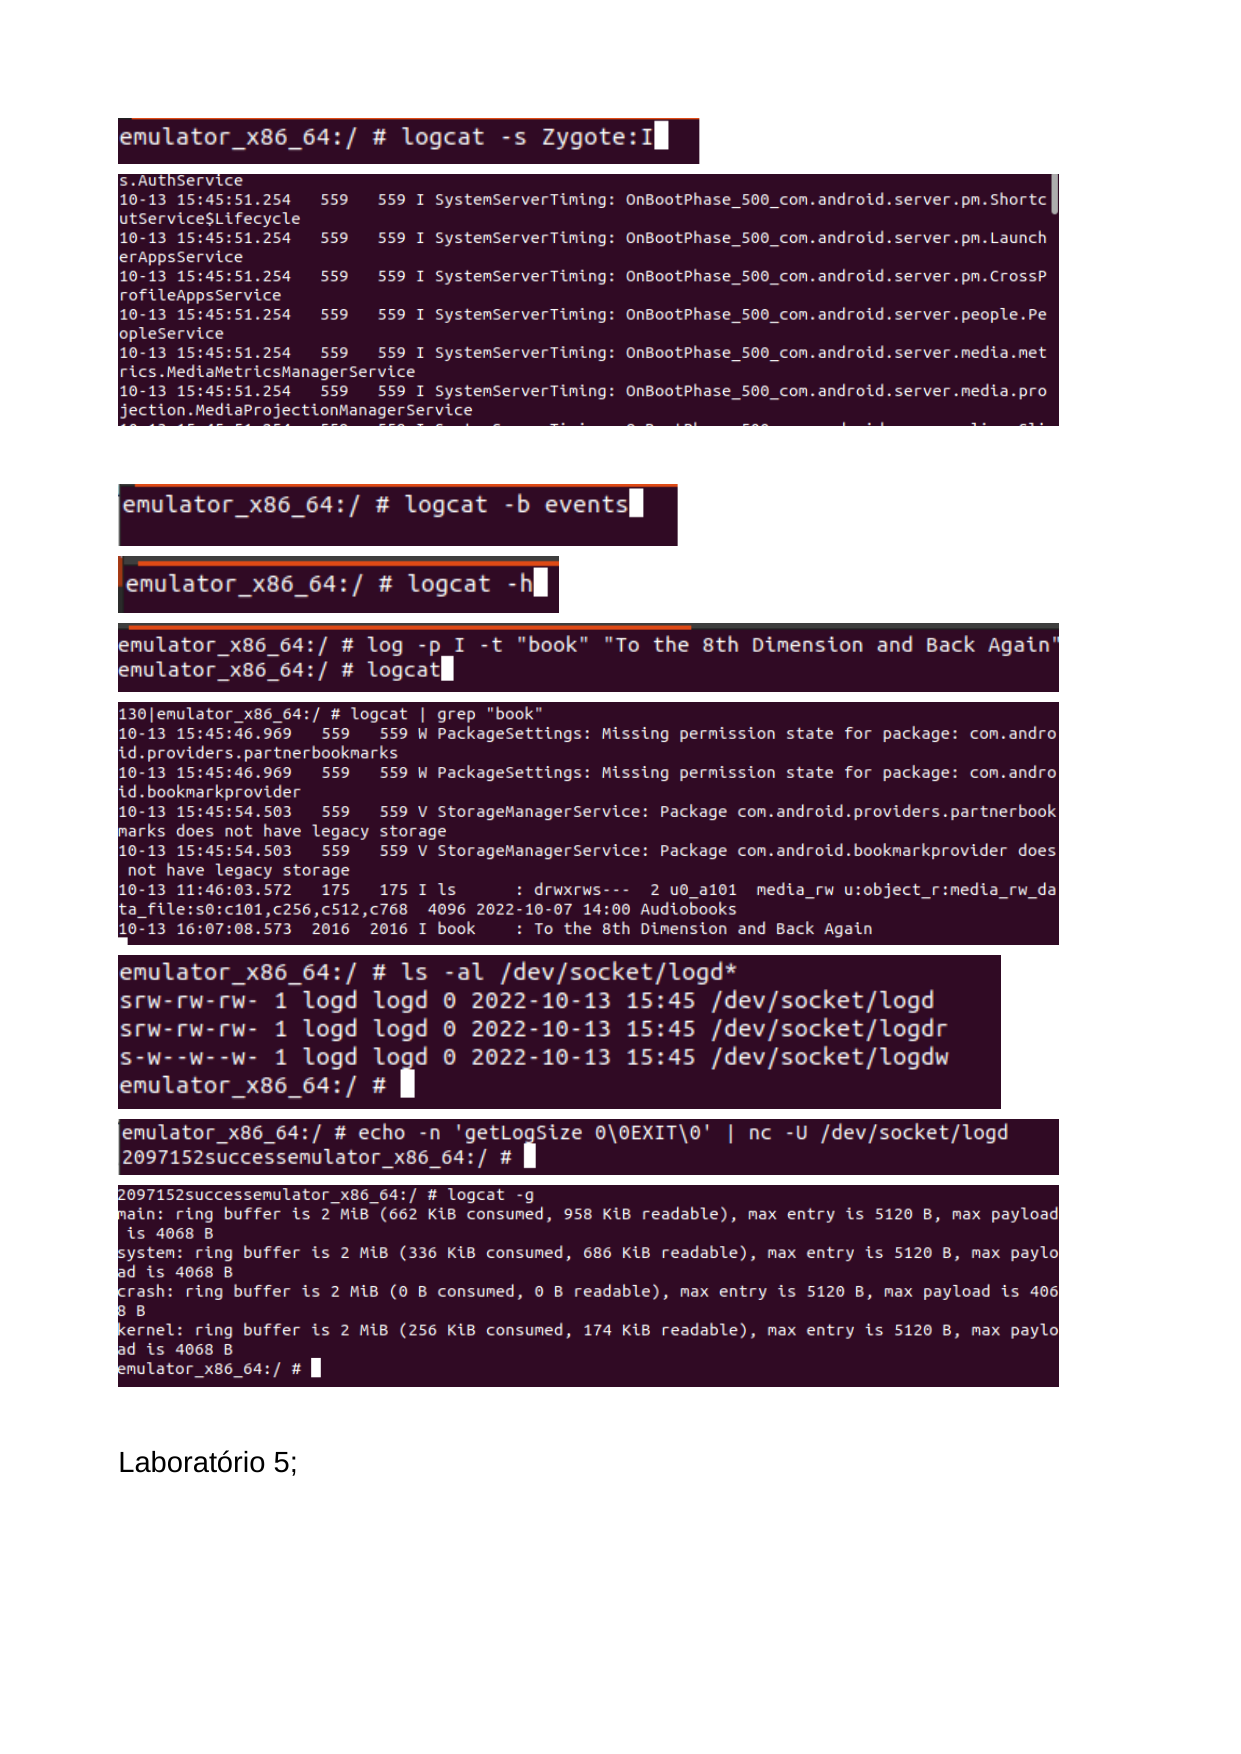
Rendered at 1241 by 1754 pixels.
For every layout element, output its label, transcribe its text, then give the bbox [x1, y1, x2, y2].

picture [118, 702, 1059, 945]
picture [118, 118, 700, 164]
picture [118, 484, 678, 546]
picture [118, 955, 1001, 1109]
text Laboratório 5; [118, 1445, 1122, 1479]
picture [118, 1119, 1059, 1175]
picture [118, 623, 1059, 692]
picture [118, 556, 559, 613]
picture [118, 174, 1059, 426]
picture [118, 1185, 1059, 1387]
